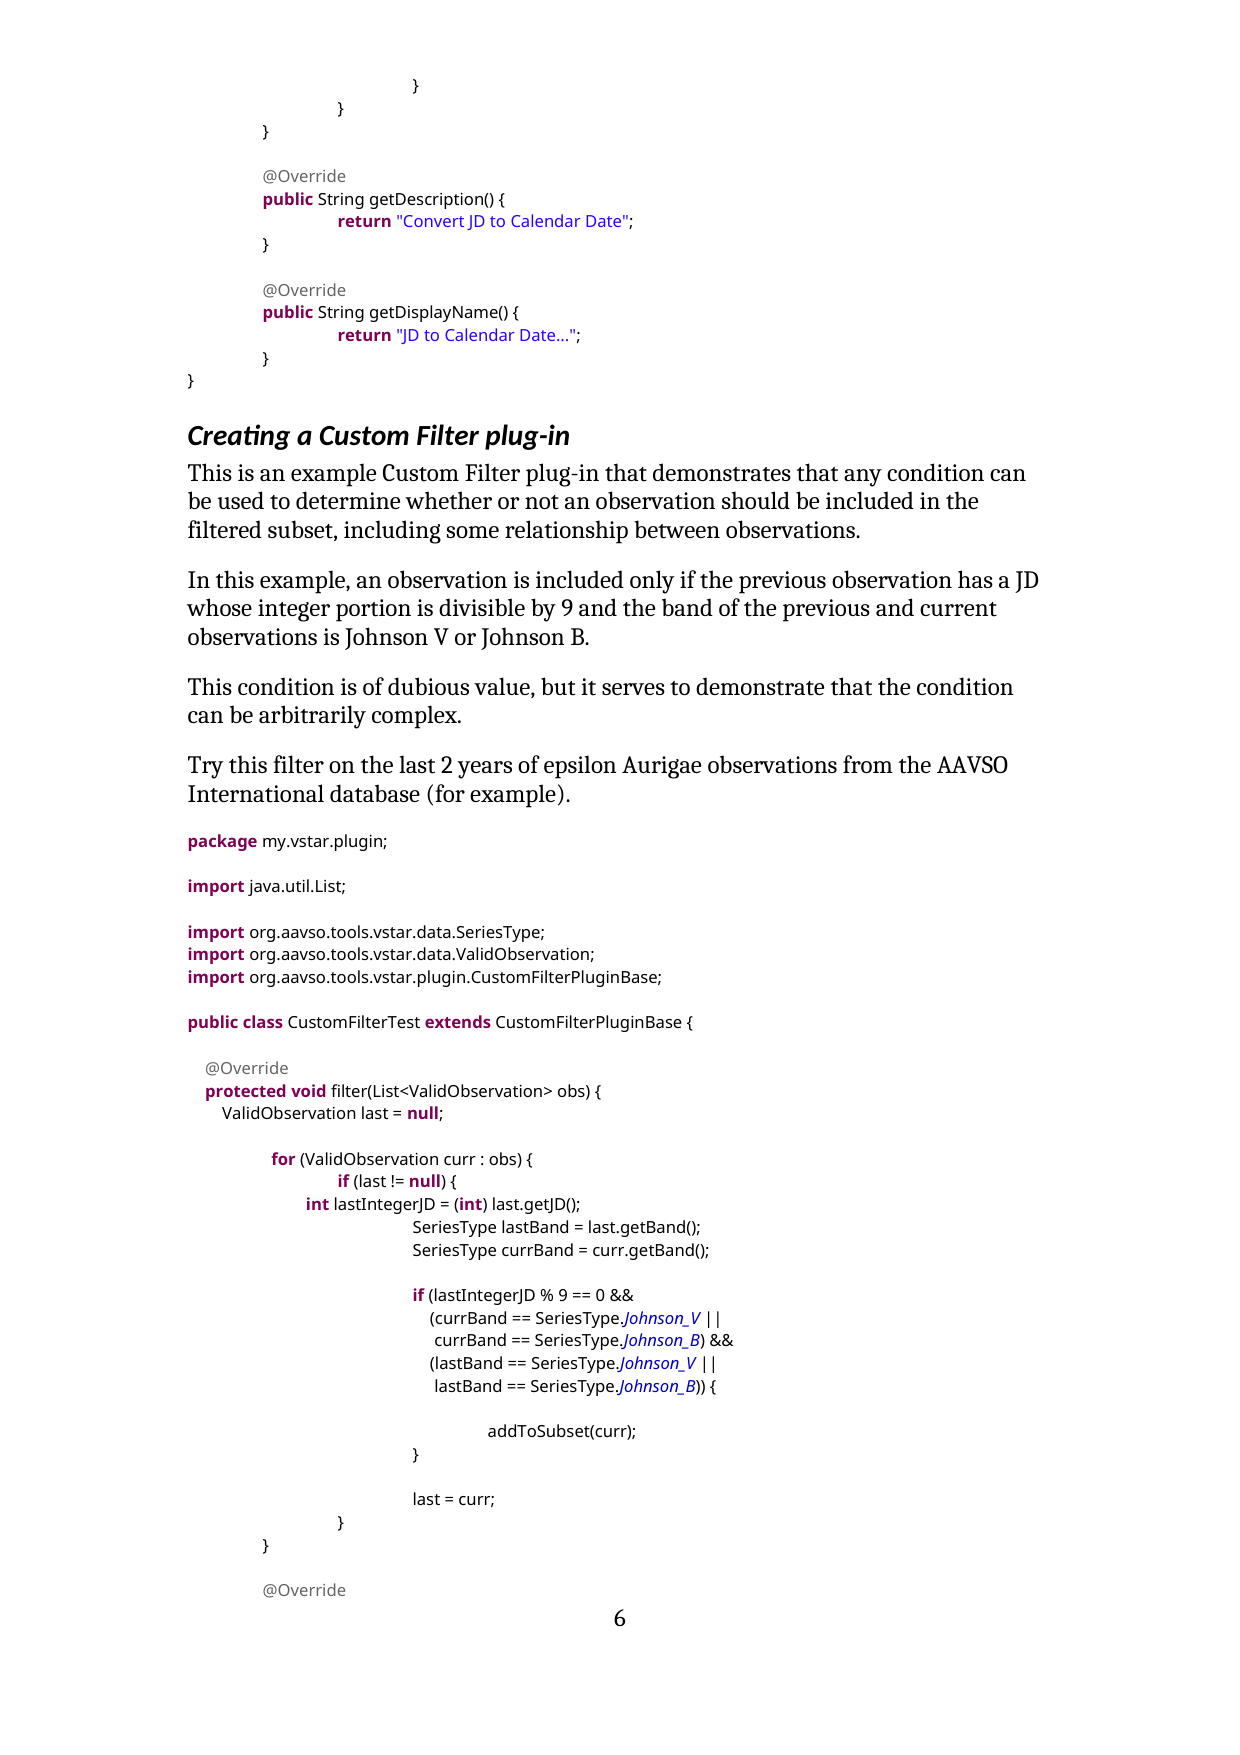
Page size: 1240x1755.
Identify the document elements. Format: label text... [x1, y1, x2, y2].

text @Override [187, 164, 1052, 187]
text addToSubset(curr); [412, 1420, 1052, 1442]
text Try this filter on the last 2 years of epsilon Aurigae observations from the AAVSO International database (for example). [187, 751, 1052, 808]
text @Override [187, 1579, 1052, 1601]
text protected void filter(List<ValidObservation> obs) { [187, 1079, 1052, 1102]
text return "JD to Calendar Date..."; [187, 323, 1052, 346]
text } [187, 369, 1052, 392]
text This is an example Custom Filter plug-in that demonstrates that any condition can be used to determine whether or not an observation should be included in the filtered subset, including some relationship between observations. [187, 458, 1052, 545]
text import org.aavso.tools.vstar.plugin.CustomFilterPluginBase; [187, 966, 1052, 988]
text public String getDescription() { [187, 187, 1052, 210]
text int lastIntegerJD = (int) last.getJD(); [187, 1193, 1052, 1215]
text for (ValidObservation curr : obs) { [187, 1147, 1052, 1170]
text ValidObservation last = null; [187, 1102, 1052, 1124]
text last = curr; [187, 1488, 1052, 1511]
text public class CustomFilterTest extends CustomFilterPluginBase { [187, 1011, 1052, 1034]
text SeriesType lastBand = last.getBand(); [187, 1215, 1052, 1238]
text public String getDisplayName() { [187, 301, 1052, 323]
text This condition is of dubious value, but it serves to demonstrate that the condition can be arbitrarily complex. [187, 673, 1052, 730]
text } [187, 96, 1052, 119]
text return "Convert JD to Calendar Date"; [187, 210, 1052, 233]
text } [187, 346, 1052, 369]
text @Override [187, 278, 1052, 301]
text } [187, 119, 1052, 142]
subtitle Creating a Custom Filter plug-in [187, 417, 1052, 452]
text } [187, 74, 1052, 96]
text import org.aavso.tools.vstar.data.SeriesType; [187, 920, 1052, 943]
text if (last != null) { [262, 1170, 1052, 1193]
text In this example, an observation is included only if the previous observation has a JD whose integer portion is divisible by 9 and the band of the previous and current observations is Johnson V or Johnson B. [187, 566, 1052, 652]
text (lastBand == SeriesType.Johnson_V || [412, 1352, 1052, 1374]
text @Override [187, 1056, 1052, 1079]
text (currBand == SeriesType.Johnson_V || [412, 1306, 1052, 1329]
text import java.util.List; [187, 875, 1052, 897]
text } [187, 1442, 1052, 1465]
text lastBand == SeriesType.Johnson_B)) { [412, 1374, 1052, 1397]
text import org.aavso.tools.vstar.data.ValidObservation; [187, 943, 1052, 966]
text currBand == SeriesType.Johnson_B) && [412, 1329, 1052, 1352]
text } [187, 1533, 1052, 1556]
text if (lastIntegerJD % 9 == 0 && [187, 1283, 1052, 1306]
text SeriesType currBand = curr.getBand(); [187, 1238, 1052, 1261]
text package my.vstar.plugin; [187, 829, 1052, 852]
text } [187, 1511, 1052, 1533]
text } [187, 233, 1052, 255]
